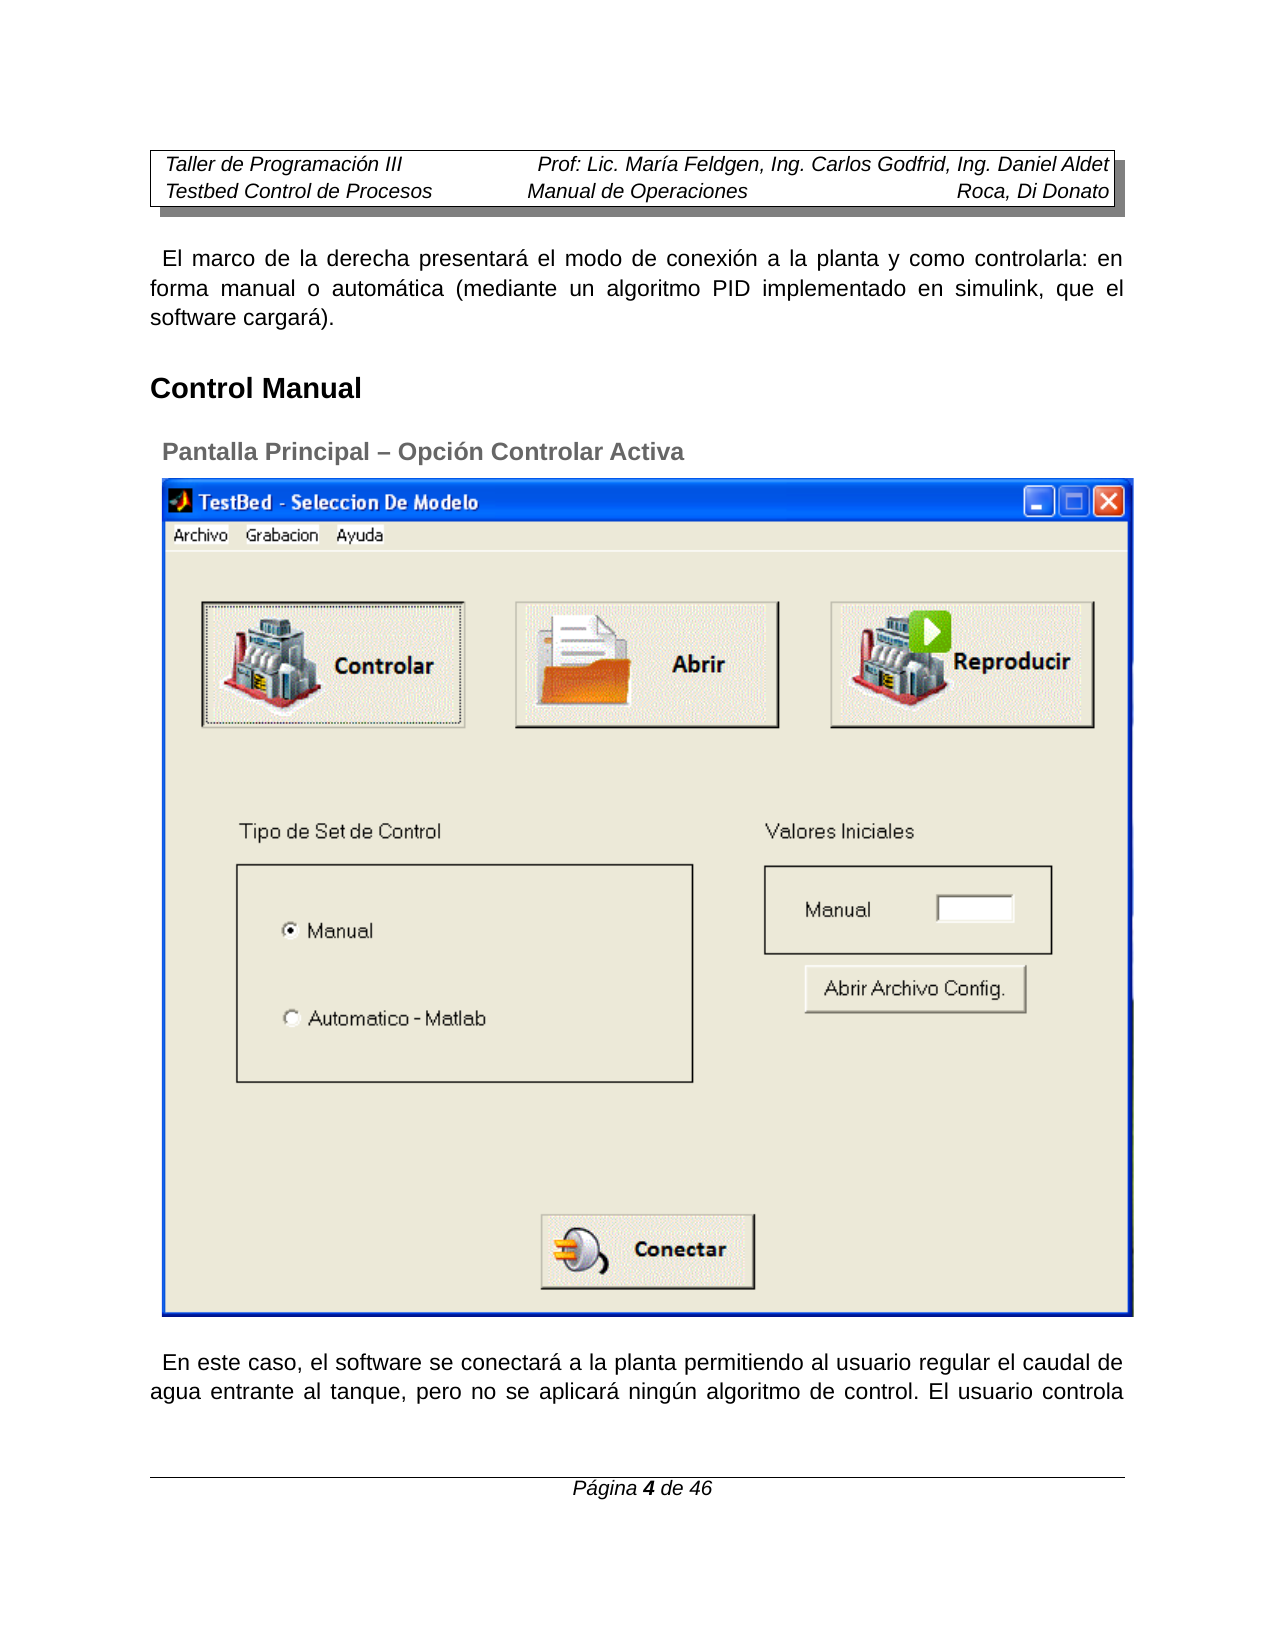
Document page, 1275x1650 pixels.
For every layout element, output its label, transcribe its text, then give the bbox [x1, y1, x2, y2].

subtitle Control Manual [150, 372, 1125, 404]
subtitle Pantalla Principal – Opción Controlar Activa [150, 438, 1125, 466]
text El marco de la derecha presentará el modo de conexión a la planta y como controlarla: en forma manual o automática (mediante un algoritmo PID implementado en simulink, que el software cargará). [150, 246, 1125, 330]
text En este caso, el software se conectará a la planta permitiendo al usuario regular el caudal de agua entrante al tanque, pero no se aplicará ningún algoritmo de control. El usuario controla [150, 1349, 1125, 1404]
picture [161, 478, 1134, 1317]
